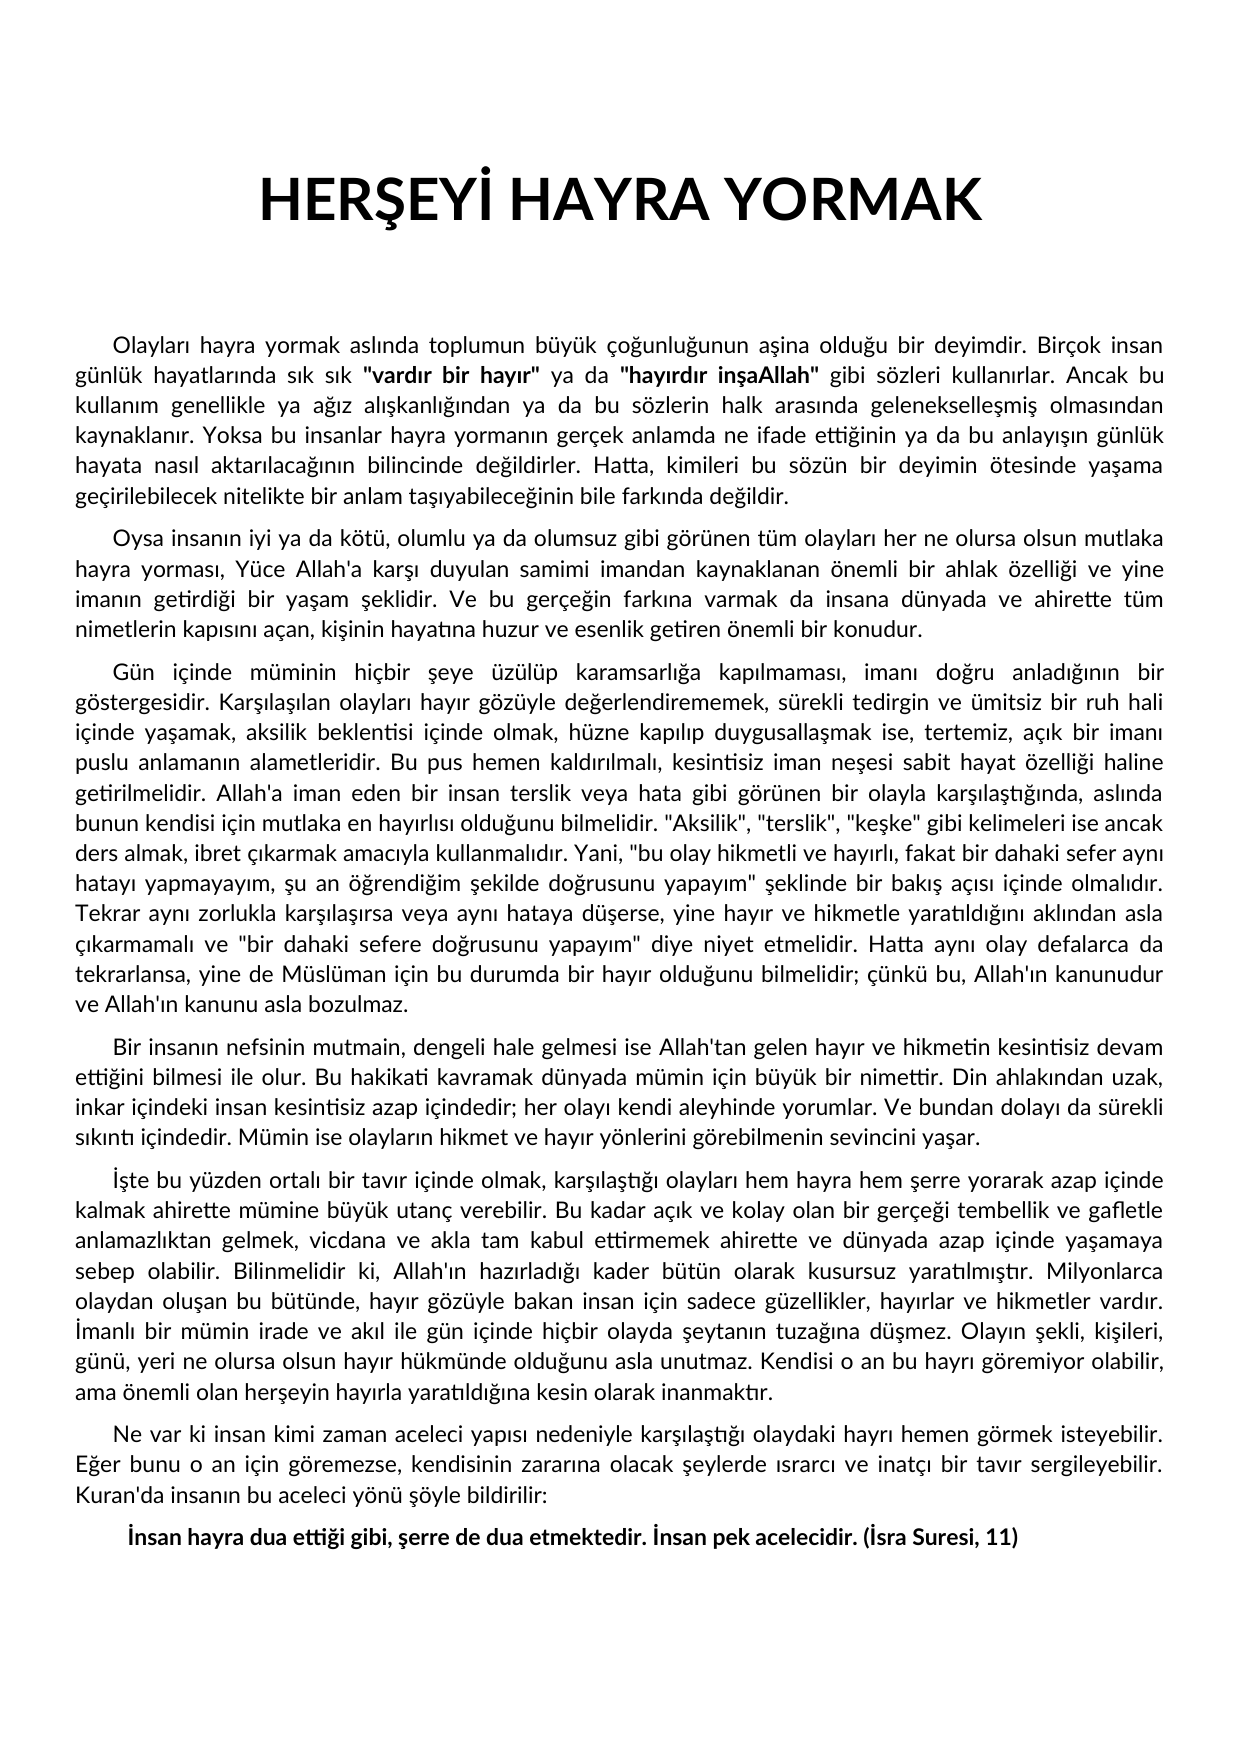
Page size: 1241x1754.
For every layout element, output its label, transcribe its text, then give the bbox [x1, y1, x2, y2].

text Bir insanın nefsinin mutmain, dengeli hale gelmesi ise Allah'tan gelen hayır ve hikmetin kesintisiz devam ettiğini bilmesi ile olur. Bu hakikati kavramak dünyada mümin için büyük bir nimettir. Din ahlakından uzak, inkar içindeki insan kesintisiz azap içindedir; her olayı kendi aleyhinde yorumlar. Ve bundan dolayı da sürekli sıkıntı içindedir. Mümin ise olayların hikmet ve hayır yönlerini görebilmenin sevincini yaşar. [75, 1032, 1165, 1151]
text Gün içinde müminin hiçbir şeye üzülüp karamsarlığa kapılmaması, imanı doğru anladığının bir göstergesidir. Karşılaşılan olayları hayır gözüyle değerlendirememek, sürekli tedirgin ve ümitsiz bir ruh hali içinde yaşamak, aksilik beklentisi içinde olmak, hüzne kapılıp duygusallaşmak ise, tertemiz, açık bir imanı puslu anlamanın alametleridir. Bu pus hemen kaldırılmalı, kesintisiz iman neşesi sabit hayat özelliği haline getirilmelidir. Allah'a iman eden bir insan terslik veya hata gibi görünen bir olayla karşılaştığında, aslında bunun kendisi için mutlaka en hayırlısı olduğunu bilmelidir. "Aksilik", "terslik", "keşke" gibi kelimeleri ise ancak ders almak, ibret çıkarmak amacıyla kullanmalıdır. Yani, "bu olay hikmetli ve hayırlı, fakat bir dahaki sefer aynı hatayı yapmayayım, şu an öğrendiğim şekilde doğrusunu yapayım" şeklinde bir bakış açısı içinde olmalıdır. Tekrar aynı zorlukla karşılaşırsa veya aynı hataya düşerse, yine hayır ve hikmetle yaratıldığını aklından asla çıkarmamalı ve "bir dahaki sefere doğrusunu yapayım" diye niyet etmelidir. Hatta aynı olay defalarca da tekrarlansa, yine de Müslüman için bu durumda bir hayır olduğunu bilmelidir; çünkü bu, Allah'ın kanunudur ve Allah'ın kanunu asla bozulmaz. [75, 657, 1165, 1017]
text İşte bu yüzden ortalı bir tavır içinde olmak, karşılaştığı olayları hem hayra hem şerre yorarak azap içinde kalmak ahirette mümine büyük utanç verebilir. Bu kadar açık ve kolay olan bir gerçeği tembellik ve gafletle anlamazlıktan gelmek, vicdana ve akla tam kabul ettirmemek ahirette ve dünyada azap içinde yaşamaya sebep olabilir. Bilinmelidir ki, Allah'ın hazırladığı kader bütün olarak kusursuz yaratılmıştır. Milyonlarca olaydan oluşan bu bütünde, hayır gözüyle bakan insan için sadece güzellikler, hayırlar ve hikmetler vardır. İmanlı bir mümin irade ve akıl ile gün içinde hiçbir olayda şeytanın tuzağına düşmez. Olayın şekli, kişileri, günü, yeri ne olursa olsun hayır hükmünde olduğunu asla unutmaz. Kendisi o an bu hayrı göremiyor olabilir, ama önemli olan herşeyin hayırla yaratıldığına kesin olarak inanmaktır. [75, 1166, 1165, 1405]
subtitle HERŞEYİ HAYRA YORMAK [75, 162, 1165, 232]
text Olayları hayra yormak aslında toplumun büyük çoğunluğunun aşina olduğu bir deyimdir. Birçok insan günlük hayatlarında sık sık "vardır bir hayır" ya da "hayırdır inşaAllah" gibi sözleri kullanırlar. Ancak bu kullanım genellikle ya ağız alışkanlığından ya da bu sözlerin halk arasında gelenekselleşmiş olmasından kaynaklanır. Yoksa bu insanlar hayra yormanın gerçek anlamda ne ifade ettiğinin ya da bu anlayışın günlük hayata nasıl aktarılacağının bilincinde değildirler. Hatta, kimileri bu sözün bir deyimin ötesinde yaşama geçirilebilecek nitelikte bir anlam taşıyabileceğinin bile farkında değildir. [75, 330, 1165, 509]
text Oysa insanın iyi ya da kötü, olumlu ya da olumsuz gibi görünen tüm olayları her ne olursa olsun mutlaka hayra yorması, Yüce Allah'a karşı duyulan samimi imandan kaynaklanan önemli bir ahlak özelliği ve yine imanın getirdiği bir yaşam şeklidir. Ve bu gerçeğin farkına varmak da insana dünyada ve ahirette tüm nimetlerin kapısını açan, kişinin hayatına huzur ve esenlik getiren önemli bir konudur. [75, 524, 1165, 642]
text Ne var ki insan kimi zaman aceleci yapısı nedeniyle karşılaştığı olaydaki hayrı hemen görmek isteyebilir. Eğer bunu o an için göremezse, kendisinin zararına olacak şeylerde ısrarcı ve inatçı bir tavır sergileyebilir. Kuran'da insanın bu aceleci yönü şöyle bildirilir: [75, 1420, 1165, 1508]
text İnsan hayra dua ettiği gibi, şerre de dua etmektedir. İnsan pek acelecidir. (İsra Suresi, 11) [127, 1523, 1143, 1551]
